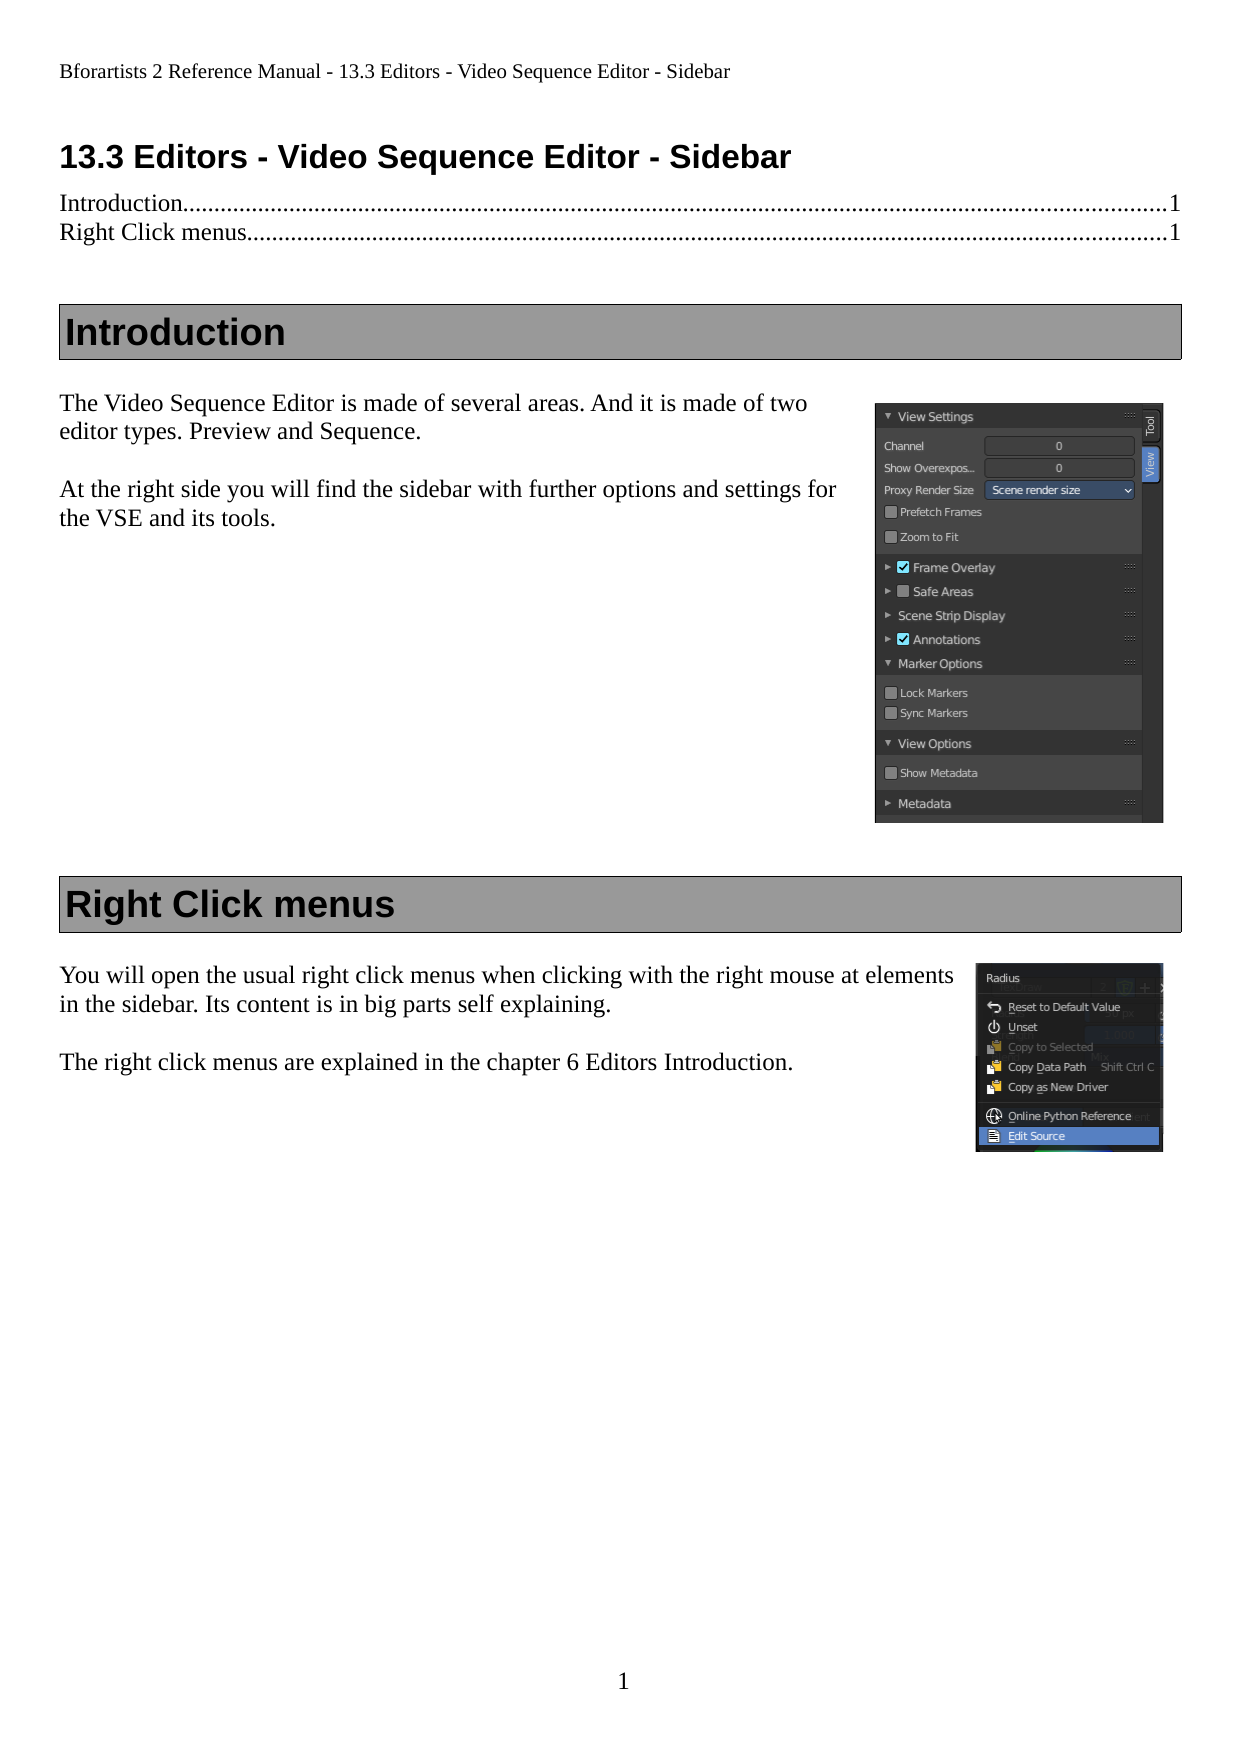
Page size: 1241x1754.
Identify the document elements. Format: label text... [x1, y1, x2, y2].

text Right Click menus 1 [59, 217, 1181, 246]
text Introduction 1 [59, 188, 1181, 217]
text The Video Sequence Editor is made of several areas. And it is made of two editor types. Preview and Sequence. [59, 388, 1181, 445]
picture [874, 403, 1164, 823]
table_header Right Click menus [60, 877, 1181, 932]
picture [975, 963, 1164, 1152]
subtitle 13.3 Editors - Video Sequence Editor - Sidebar [59, 138, 1181, 176]
text You will open the usual right click menus when clicking with the right mouse at elements in the sidebar. Its content is in big parts self explaining. [59, 960, 1181, 1018]
text At the right side you will find the sidebar with further options and settings for the VSE and its tools. [59, 474, 874, 531]
table_header Introduction [60, 305, 1181, 359]
text The right click menus are explained in the chapter 6 Editors Introduction. [59, 1047, 975, 1075]
